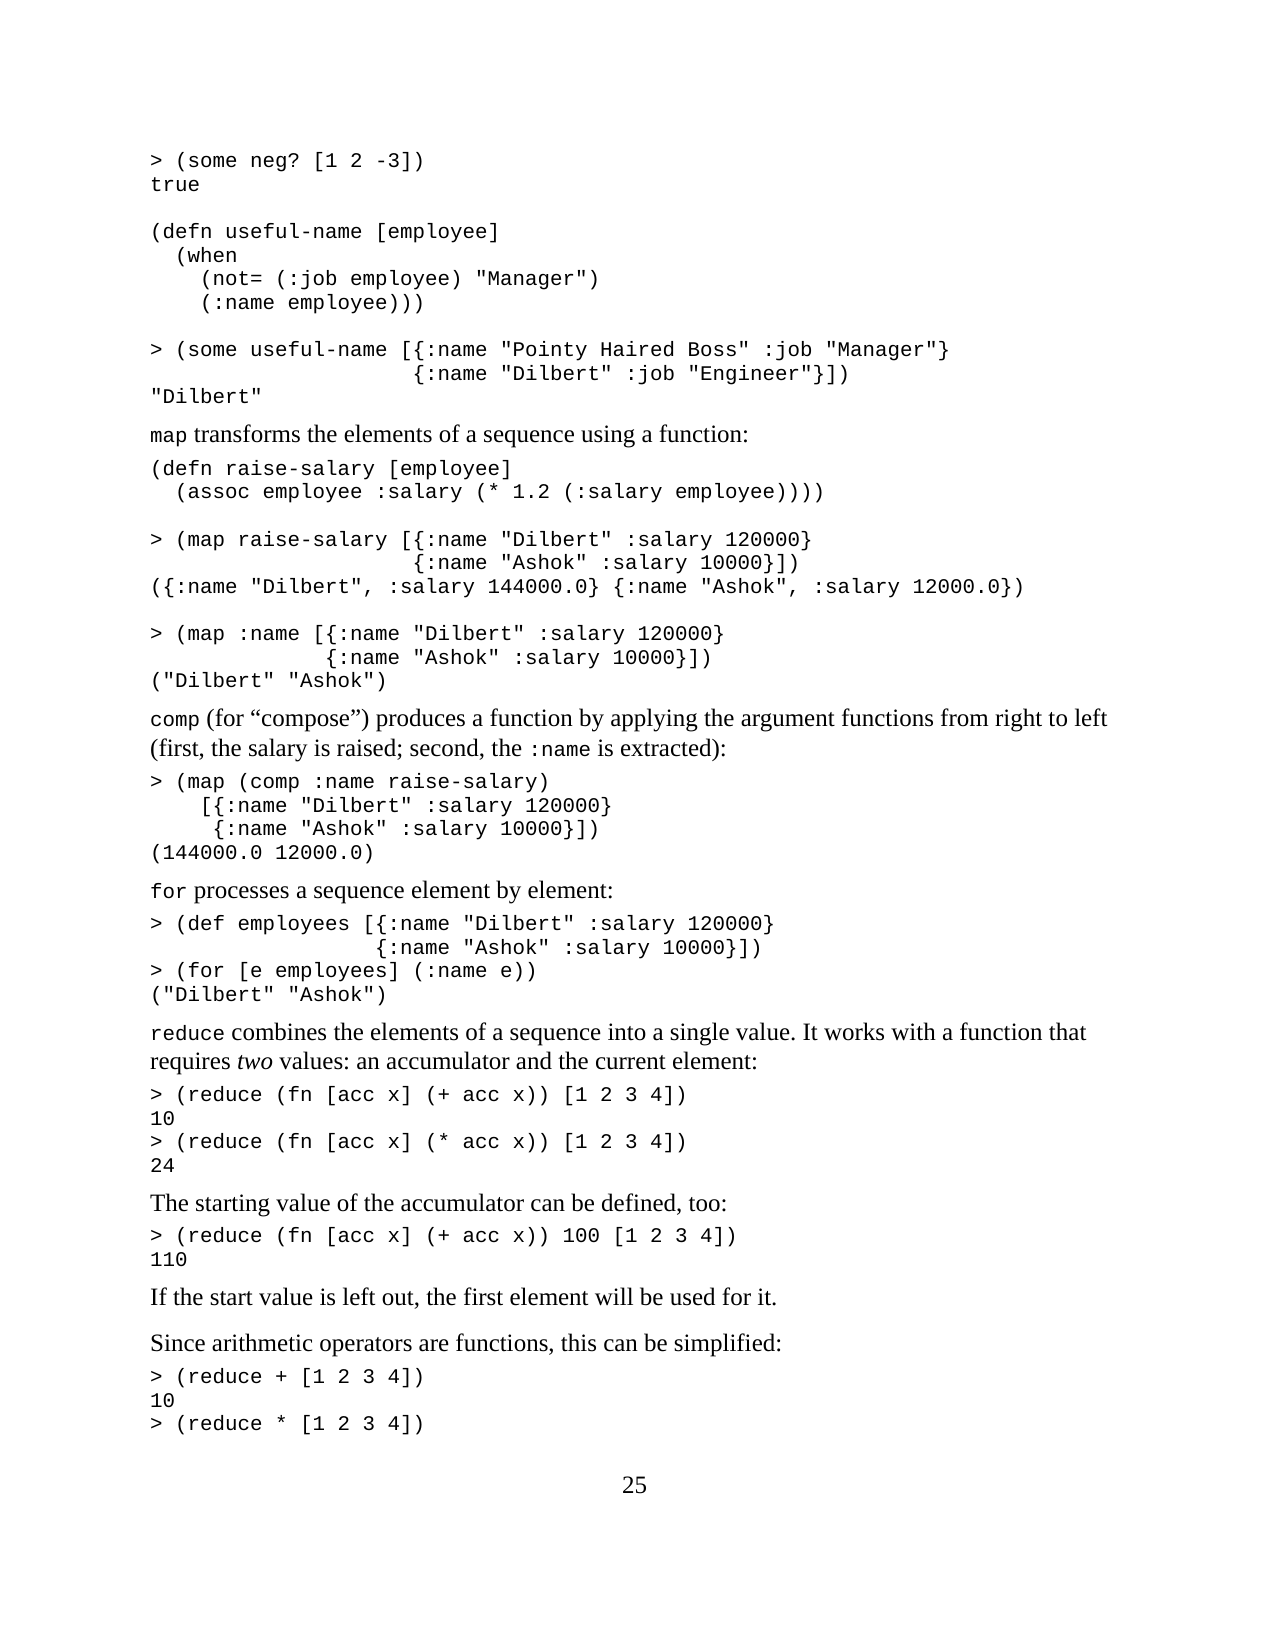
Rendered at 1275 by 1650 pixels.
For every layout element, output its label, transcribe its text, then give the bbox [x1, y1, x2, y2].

text map transforms the elements of a sequence using a function: [150, 419, 1125, 449]
text {:name "Ashok" :salary 10000}]) [150, 647, 1125, 670]
text 24 [150, 1155, 1125, 1179]
text (not= (:job employee) "Manager") [150, 268, 1125, 292]
text (defn useful-name [employee] [150, 221, 1125, 244]
text (when [150, 244, 1125, 268]
text {:name "Ashok" :salary 10000}]) [150, 937, 1125, 961]
text ({:name "Dilbert", :salary 144000.0} {:name "Ashok", :salary 12000.0}) [150, 576, 1125, 599]
text > (map raise-salary [{:name "Dilbert" :salary 120000} [150, 528, 1125, 552]
text > (reduce (fn [acc x] (+ acc x)) 100 [1 2 3 4]) [150, 1225, 1125, 1249]
text If the start value is left out, the first element will be used for it. [150, 1282, 1125, 1310]
text (defn raise-salary [employee] [150, 458, 1125, 481]
text > (some useful-name [{:name "Pointy Haired Boss" :job "Manager"} [150, 339, 1125, 363]
text > (reduce + [1 2 3 4]) [150, 1366, 1125, 1389]
text for processes a sequence element by element: [150, 875, 1125, 904]
text reduce combines the elements of a sequence into a single value. It works with a function that requires two values: an accumulator and the current element: [150, 1017, 1125, 1075]
text 10 [150, 1108, 1125, 1131]
text [{:name "Dilbert" :salary 120000} [150, 795, 1125, 818]
text 110 [150, 1249, 1125, 1273]
text > (for [e employees] (:name e)) [150, 961, 1125, 984]
text > (def employees [{:name "Dilbert" :salary 120000} [150, 913, 1125, 937]
text {:name "Ashok" :salary 10000}]) [150, 818, 1125, 842]
text 10 [150, 1389, 1125, 1413]
text true [150, 174, 1125, 197]
text (144000.0 12000.0) [150, 842, 1125, 866]
text (assoc employee :salary (* 1.2 (:salary employee)))) [150, 481, 1125, 505]
text "Dilbert" [150, 386, 1125, 410]
text comp (for “compose”) produces a function by applying the argument functions from right to left (first, the salary is raised; second, the :name is extracted): [150, 703, 1125, 762]
text > (some neg? [1 2 -3]) [150, 150, 1125, 174]
text Since arithmetic operators are functions, this can be simplified: [150, 1328, 1125, 1357]
text ("Dilbert" "Ashok") [150, 670, 1125, 694]
text > (reduce (fn [acc x] (* acc x)) [1 2 3 4]) [150, 1131, 1125, 1155]
text {:name "Dilbert" :job "Engineer"}]) [150, 363, 1125, 386]
text > (reduce * [1 2 3 4]) [150, 1413, 1125, 1437]
text {:name "Ashok" :salary 10000}]) [150, 552, 1125, 576]
text (:name employee))) [150, 292, 1125, 316]
text > (map :name [{:name "Dilbert" :salary 120000} [150, 623, 1125, 647]
text The starting value of the accumulator can be defined, too: [150, 1188, 1125, 1216]
text > (map (comp :name raise-salary) [150, 771, 1125, 795]
text ("Dilbert" "Ashok") [150, 984, 1125, 1008]
text > (reduce (fn [acc x] (+ acc x)) [1 2 3 4]) [150, 1084, 1125, 1108]
